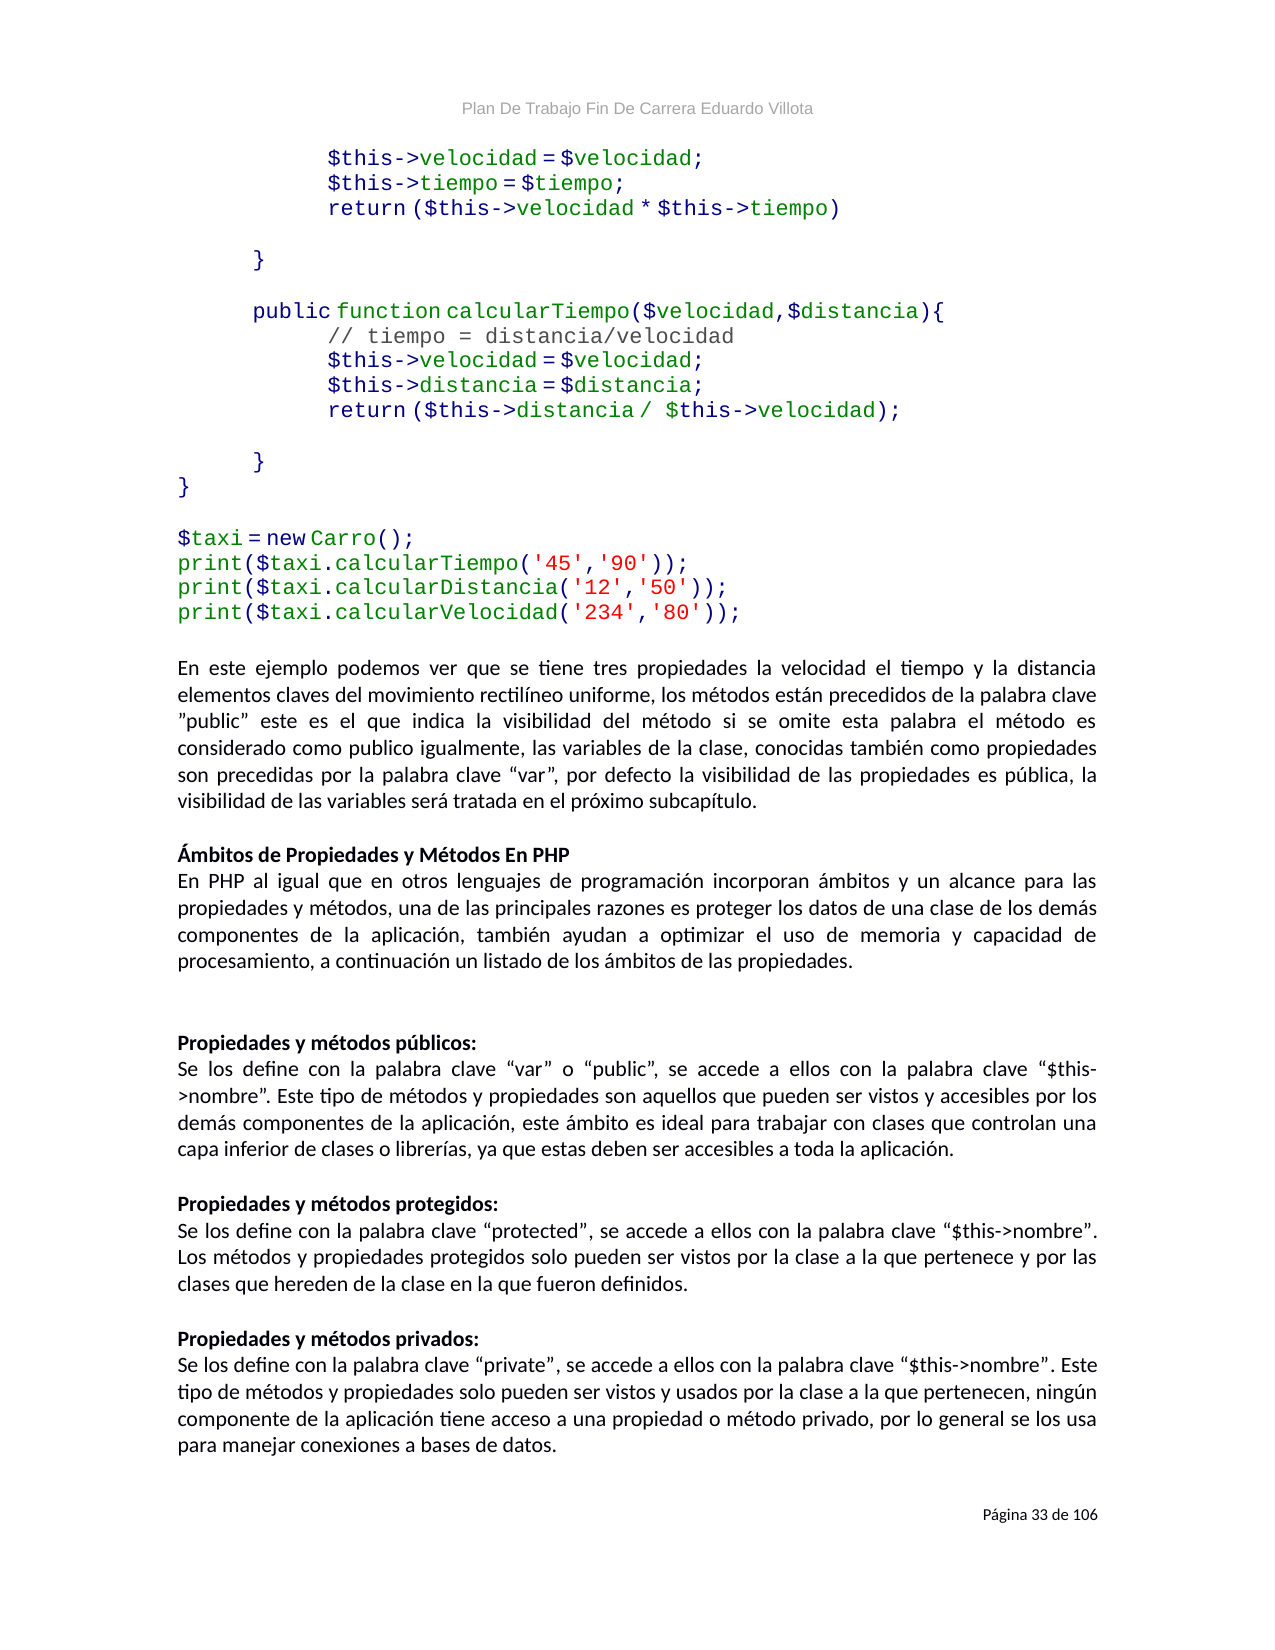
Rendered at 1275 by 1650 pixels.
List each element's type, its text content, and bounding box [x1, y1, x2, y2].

text $this->velocidad = $velocidad; [177, 350, 1098, 374]
text print($taxi.calcularDistancia('12','50')); [177, 577, 1098, 601]
text Propiedades y métodos privados: [177, 1325, 1098, 1352]
text return ($this->distancia / $this->velocidad); [177, 399, 1098, 424]
text $this->velocidad = $velocidad; [177, 148, 1098, 172]
text Se los define con la palabra clave “var” o “public”, se accede a ellos con la palabra clave “$this->nombre”. Este tipo de métodos y propiedades son aquellos que pueden ser vistos y accesibles por los demás componentes de la aplicación, este ámbito es ideal para trabajar con clases que controlan una capa inferior de clases o librerías, ya que estas deben ser accesibles a toda la aplicación. [177, 1056, 1098, 1162]
text Propiedades y métodos protegidos: [177, 1190, 1098, 1217]
text public function calcularTiempo($velocidad,$distancia){ [177, 300, 1098, 325]
text $taxi = new Carro(); [177, 527, 1098, 552]
text Propiedades y métodos públicos: [177, 1029, 1098, 1056]
text $this->distancia = $distancia; [177, 374, 1098, 399]
text return ($this->velocidad * $this->tiempo) [177, 197, 1098, 222]
text En PHP al igual que en otros lenguajes de programación incorporan ámbitos y un alcance para las propiedades y métodos, una de las principales razones es proteger los datos de una clase de los demás componentes de la aplicación, también ayudan a optimizar el uso de memoria y capacidad de procesamiento, a continuación un listado de los ámbitos de las propiedades. [177, 867, 1098, 974]
text Ámbitos de Propiedades y Métodos En PHP [177, 841, 1098, 867]
text Se los define con la palabra clave “protected”, se accede a ellos con la palabra clave “$this->nombre”. Los métodos y propiedades protegidos solo pueden ser vistos por la clase a la que pertenece y por las clases que hereden de la clase en la que fueron definidos. [177, 1217, 1098, 1297]
text $this->tiempo = $tiempo; [177, 172, 1098, 197]
text } [177, 249, 1098, 273]
text Se los define con la palabra clave “private”, se accede a ellos con la palabra clave “$this->nombre”. Este tipo de métodos y propiedades solo pueden ser vistos y usados por la clase a la que pertenecen, ningún componente de la aplicación tiene acceso a una propiedad o método privado, por lo general se los usa para manejar conexiones a bases de datos. [177, 1352, 1098, 1458]
text } [177, 451, 1098, 476]
text print($taxi.calcularVelocidad('234','80')); [177, 601, 1098, 626]
text print($taxi.calcularTiempo('45','90')); [177, 552, 1098, 577]
text // tiempo = distancia/velocidad [177, 325, 1098, 350]
text } [177, 476, 1098, 500]
text En este ejemplo podemos ver que se tiene tres propiedades la velocidad el tiempo y la distancia elementos claves del movimiento rectilíneo uniforme, los métodos están precedidos de la palabra clave ”public” este es el que indica la visibilidad del método si se omite esta palabra el método es considerado como publico igualmente, las variables de la clase, conocidas también como propiedades son precedidas por la palabra clave “var”, por defecto la visibilidad de las propiedades es pública, la visibilidad de las variables será tratada en el próximo subcapítulo. [177, 654, 1098, 814]
